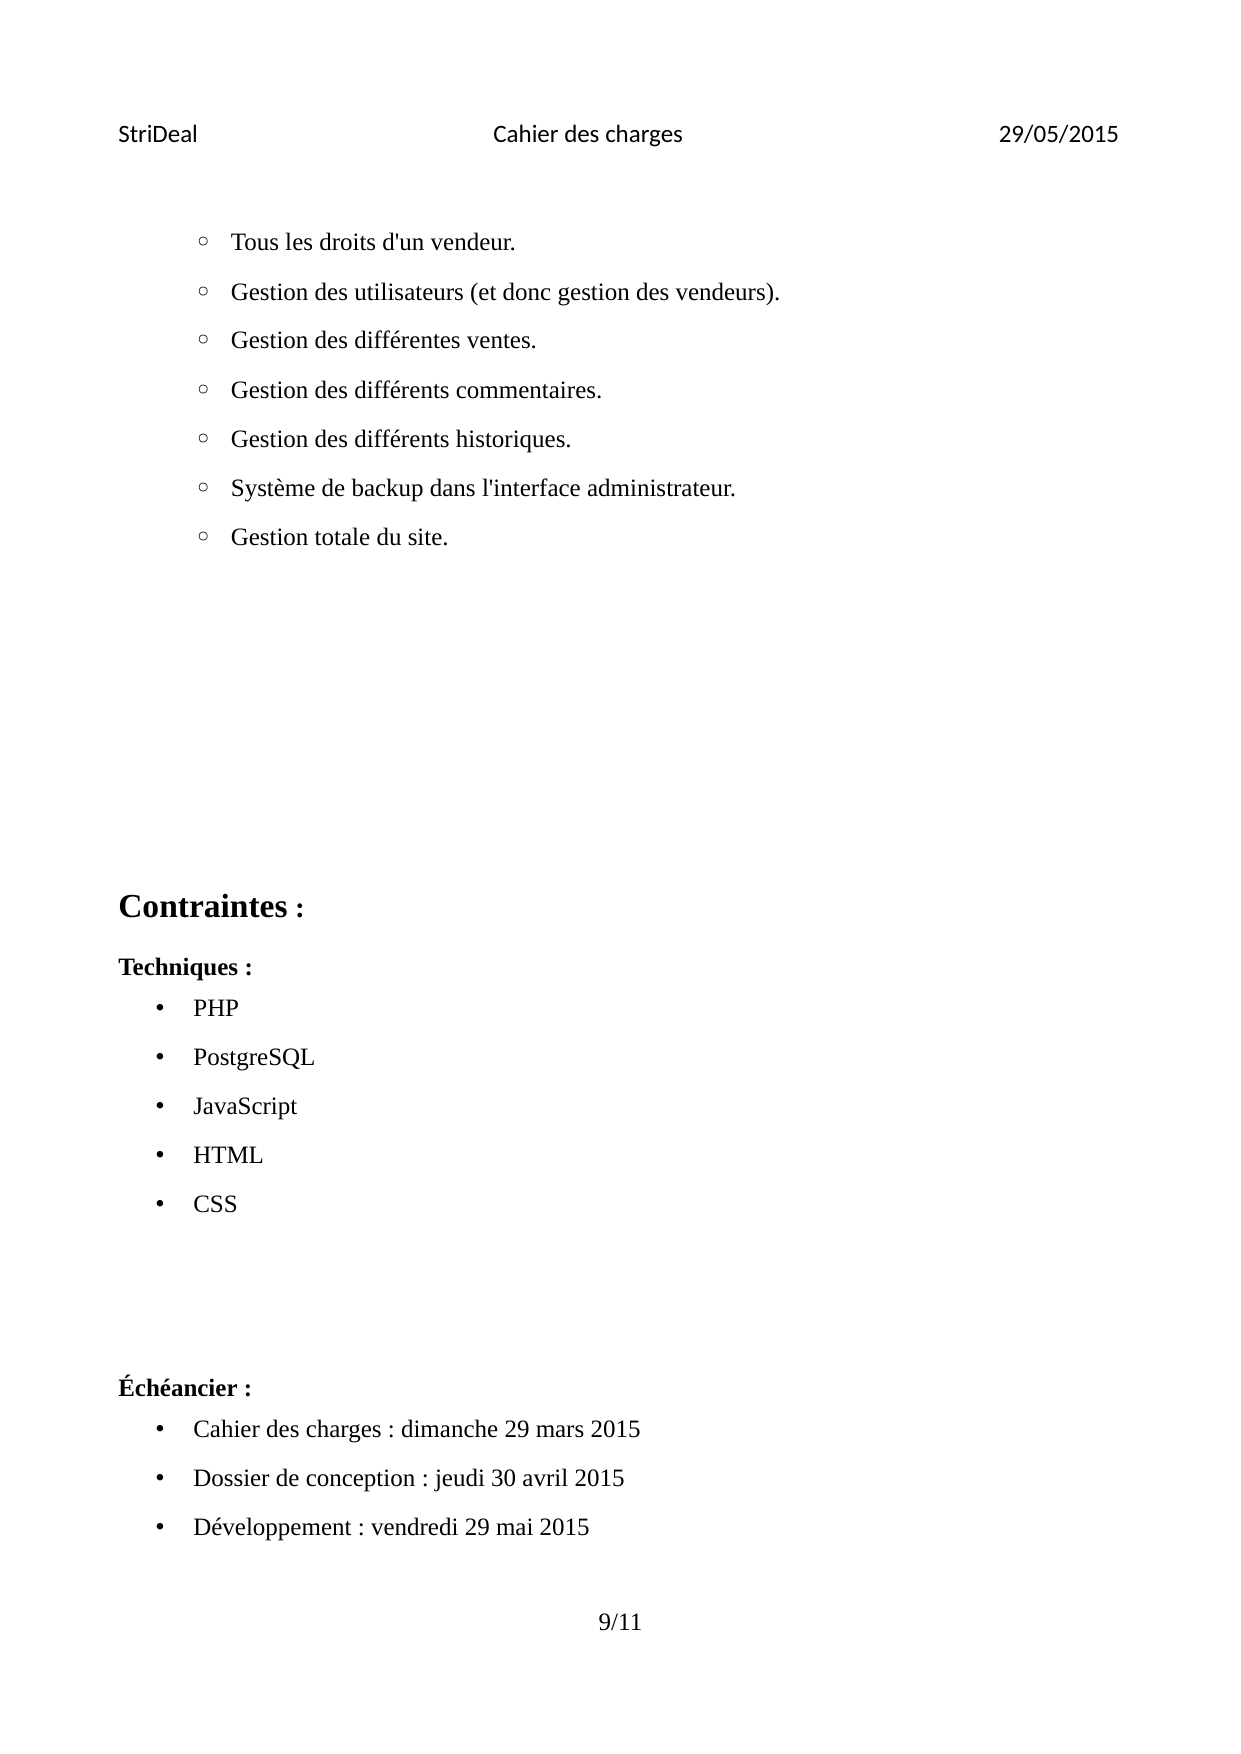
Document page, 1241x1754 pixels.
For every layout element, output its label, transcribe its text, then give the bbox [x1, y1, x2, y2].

list Dossier de conception : jeudi 30 avril 2015 [156, 1463, 1122, 1492]
list HTML [156, 1140, 1122, 1169]
list PostgreSQL [156, 1042, 1122, 1071]
subtitle Techniques : [118, 952, 1122, 981]
list Gestion des différentes ventes. [193, 326, 1122, 354]
list Gestion totale du site. [193, 522, 1122, 551]
subtitle Contraintes : [118, 886, 1122, 925]
list Cahier des charges : dimanche 29 mars 2015 [156, 1414, 1122, 1443]
list CSS [156, 1189, 1122, 1218]
list Système de backup dans l'interface administrateur. [193, 473, 1122, 502]
list Gestion des différents commentaires. [193, 375, 1122, 403]
list Gestion des différents historiques. [193, 424, 1122, 452]
subtitle Échéancier : [118, 1373, 1122, 1402]
list PHP [156, 993, 1122, 1022]
list Tous les droits d'un vendeur. [193, 227, 1122, 256]
list JavaScript [156, 1091, 1122, 1120]
list Développement : vendredi 29 mai 2015 [156, 1512, 1122, 1541]
list Gestion des utilisateurs (et donc gestion des vendeurs). [193, 277, 1122, 305]
